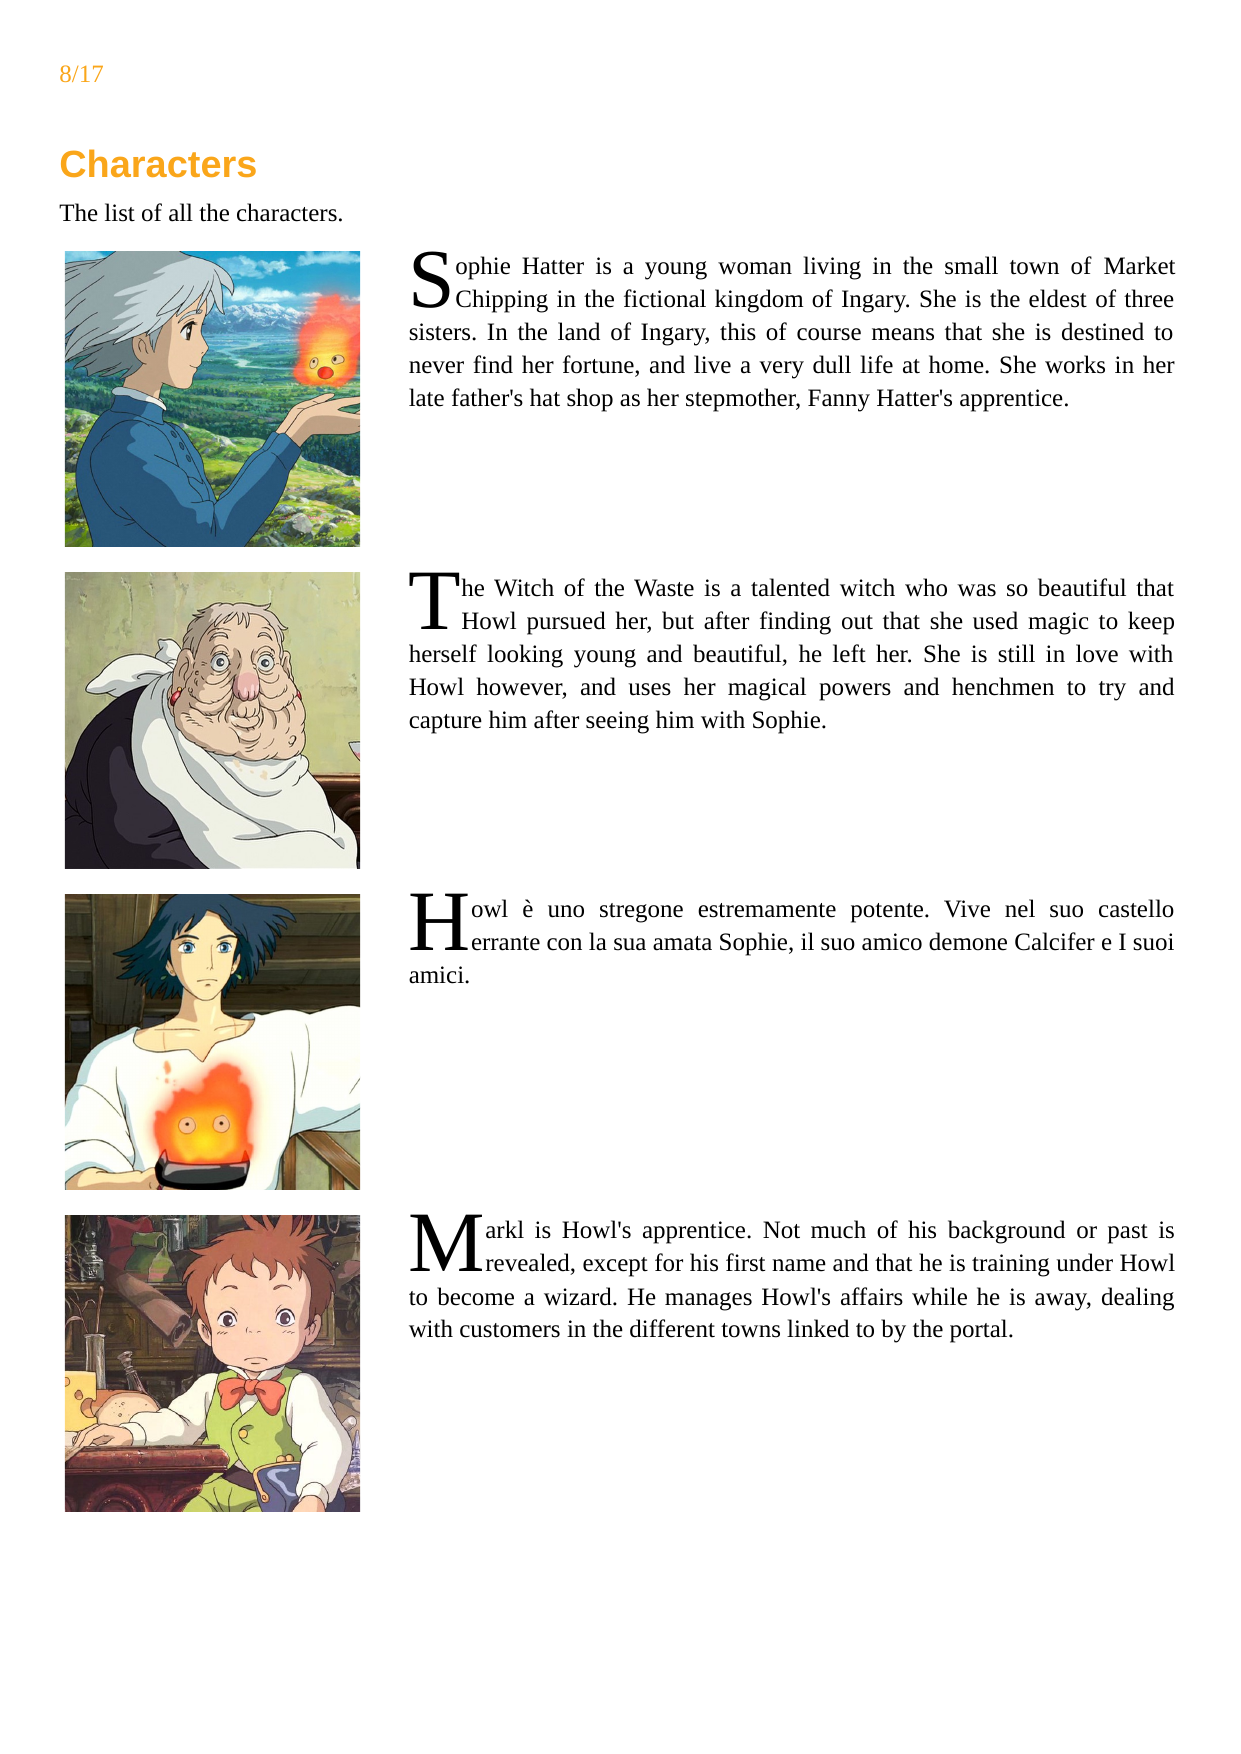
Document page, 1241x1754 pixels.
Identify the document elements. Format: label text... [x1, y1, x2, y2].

picture [64, 251, 360, 547]
table_cell [59, 889, 403, 1210]
subtitle Characters [59, 142, 1181, 186]
table_cell Howl è uno stregone estremamente potente. Vive nel suo castello errante con la sua amata Sophie, il suo amico demone Calcifer e I suoi amici. [403, 889, 1181, 1210]
text The list of all the characters. [59, 198, 1181, 227]
picture [64, 894, 360, 1190]
table_cell Markl is Howl's apprentice. Not much of his background or past is revealed, except for his first name and that he is training under Howl to become a wizard. He manages Howl's affairs while he is away, dealing with customers in the different towns linked to by the portal. [403, 1210, 1181, 1532]
table_header Sophie Hatter is a young woman living in the small town of Market Chipping in the fictional kingdom of Ingary. She is the eldest of three sisters. In the land of Ingary, this of course means that she is destined to never find her fortune, and live a very dull life at home. She works in her late father's hat shop as her stepmother, Fanny Hatter's apprentice. [403, 246, 1181, 567]
table_cell [59, 567, 403, 888]
picture [64, 1215, 360, 1512]
table_header [59, 246, 403, 567]
picture [64, 572, 360, 869]
table_cell The Witch of the Waste is a talented witch who was so beautiful that Howl pursued her, but after finding out that she used magic to keep herself looking young and beautiful, he left her. She is still in love with Howl however, and uses her magical powers and henchmen to try and capture him after seeing him with Sophie. [403, 567, 1181, 888]
table_cell [59, 1210, 403, 1532]
